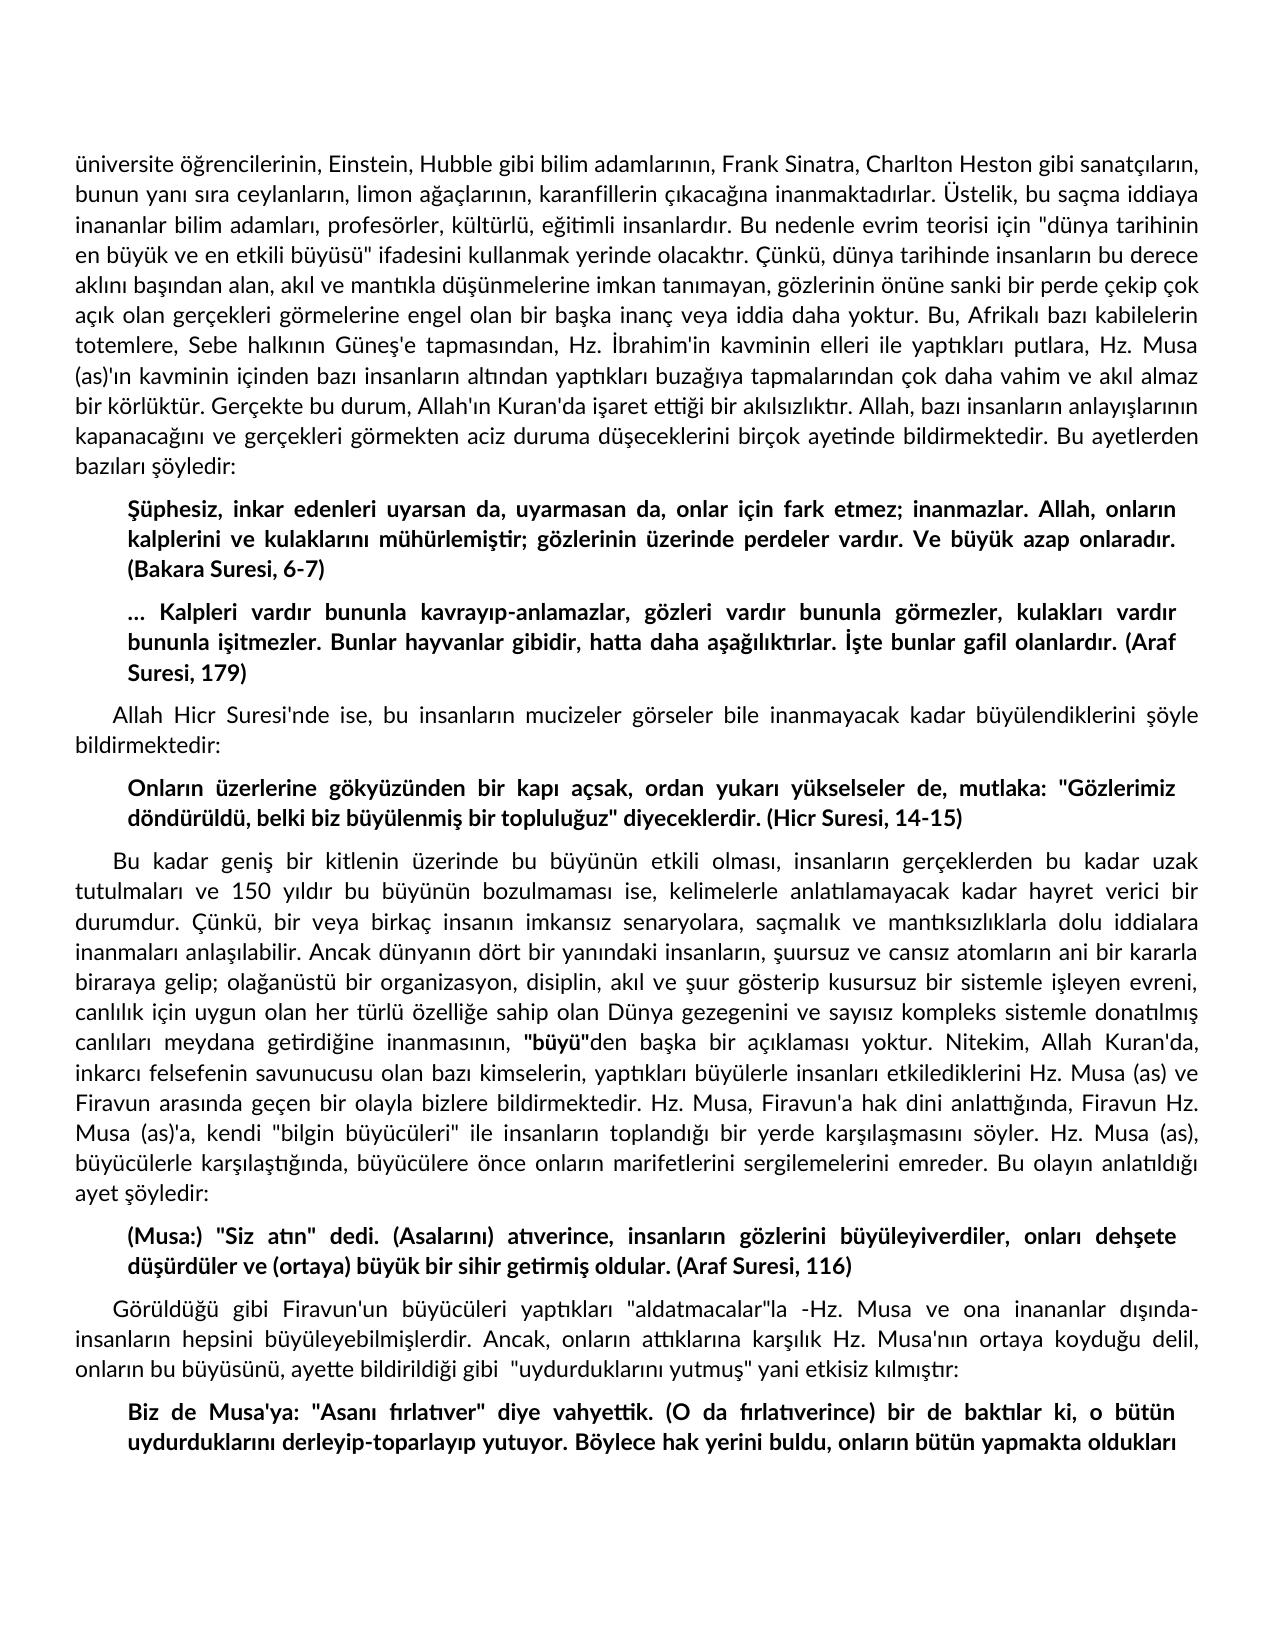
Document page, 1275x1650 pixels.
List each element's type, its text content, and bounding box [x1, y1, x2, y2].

text … Kalpleri vardır bununla kavrayıp-anlamazlar, gözleri vardır bununla görmezler, kulakları vardır bununla işitmezler. Bunlar hayvanlar gibidir, hatta daha aşağılıktırlar. İşte bunlar gafil olanlardır. (Araf Suresi, 179) [127, 598, 1177, 686]
text (Musa:) "Siz atın" dedi. (Asalarını) atıverince, insanların gözlerini büyüleyiverdiler, onları dehşete düşürdüler ve (ortaya) büyük bir sihir getirmiş oldular. (Araf Suresi, 116) [127, 1222, 1177, 1279]
text üniversite öğrencilerinin, Einstein, Hubble gibi bilim adamlarının, Frank Sinatra, Charlton Heston gibi sanatçıların, bunun yanı sıra ceylanların, limon ağaçlarının, karanfillerin çıkacağına inanmaktadırlar. Üstelik, bu saçma iddiaya inananlar bilim adamları, profesörler, kültürlü, eğitimli insanlardır. Bu nedenle evrim teorisi için "dünya tarihinin en büyük ve en etkili büyüsü" ifadesini kullanmak yerinde olacaktır. Çünkü, dünya tarihinde insanların bu derece aklını başından alan, akıl ve mantıkla düşünmelerine imkan tanımayan, gözlerinin önüne sanki bir perde çekip çok açık olan gerçekleri görmelerine engel olan bir başka inanç veya iddia daha yoktur. Bu, Afrikalı bazı kabilelerin totemlere, Sebe halkının Güneş'e tapmasından, Hz. İbrahim'in kavminin elleri ile yaptıkları putlara, Hz. Musa (as)'ın kavminin içinden bazı insanların altından yaptıkları buzağıya tapmalarından çok daha vahim ve akıl almaz bir körlüktür. Gerçekte bu durum, Allah'ın Kuran'da işaret ettiği bir akılsızlıktır. Allah, bazı insanların anlayışlarının kapanacağını ve gerçekleri görmekten aciz duruma düşeceklerini birçok ayetinde bildirmektedir. Bu ayetlerden bazıları şöyledir: [75, 150, 1200, 479]
text Şüphesiz, inkar edenleri uyarsan da, uyarmasan da, onlar için fark etmez; inanmazlar. Allah, onların kalplerini ve kulaklarını mühürlemiştir; gözlerinin üzerinde perdeler vardır. Ve büyük azap onlaradır. (Bakara Suresi, 6-7) [127, 495, 1177, 583]
text Onların üzerlerine gökyüzünden bir kapı açsak, ordan yukarı yükselseler de, mutlaka: "Gözlerimiz döndürüldü, belki biz büyülenmiş bir topluluğuz" diyeceklerdir. (Hicr Suresi, 14-15) [127, 774, 1177, 832]
text Allah Hicr Suresi'nde ise, bu insanların mucizeler görseler bile inanmayacak kadar büyülendiklerini şöyle bildirmektedir: [75, 701, 1200, 759]
text Bu kadar geniş bir kitlenin üzerinde bu büyünün etkili olması, insanların gerçeklerden bu kadar uzak tutulmaları ve 150 yıldır bu büyünün bozulmaması ise, kelimelerle anlatılamayacak kadar hayret verici bir durumdur. Çünkü, bir veya birkaç insanın imkansız senaryolara, saçmalık ve mantıksızlıklarla dolu iddialara inanmaları anlaşılabilir. Ancak dünyanın dört bir yanındaki insanların, şuursuz ve cansız atomların ani bir kararla biraraya gelip; olağanüstü bir organizasyon, disiplin, akıl ve şuur gösterip kusursuz bir sistemle işleyen evreni, canlılık için uygun olan her türlü özelliğe sahip olan Dünya gezegenini ve sayısız kompleks sistemle donatılmış canlıları meydana getirdiğine inanmasının, "büyü"den başka bir açıklaması yoktur. Nitekim, Allah Kuran'da, inkarcı felsefenin savunucusu olan bazı kimselerin, yaptıkları büyülerle insanları etkilediklerini Hz. Musa (as) ve Firavun arasında geçen bir olayla bizlere bildirmektedir. Hz. Musa, Firavun'a hak dini anlattığında, Firavun Hz. Musa (as)'a, kendi "bilgin büyücüleri" ile insanların toplandığı bir yerde karşılaşmasını söyler. Hz. Musa (as), büyücülerle karşılaştığında, büyücülere önce onların marifetlerini sergilemelerini emreder. Bu olayın anlatıldığı ayet şöyledir: [75, 847, 1200, 1207]
text Görüldüğü gibi Firavun'un büyücüleri yaptıkları "aldatmacalar"la -Hz. Musa ve ona inananlar dışında- insanların hepsini büyüleyebilmişlerdir. Ancak, onların attıklarına karşılık Hz. Musa'nın ortaya koyduğu delil, onların bu büyüsünü, ayette bildirildiği gibi "uydurduklarını yutmuş" yani etkisiz kılmıştır: [75, 1295, 1200, 1383]
text Biz de Musa'ya: "Asanı fırlatıver" diye vahyettik. (O da fırlatıverince) bir de baktılar ki, o bütün uydurduklarını derleyip-toparlayıp yutuyor. Böylece hak yerini buldu, onların bütün yapmakta oldukları [127, 1398, 1177, 1456]
